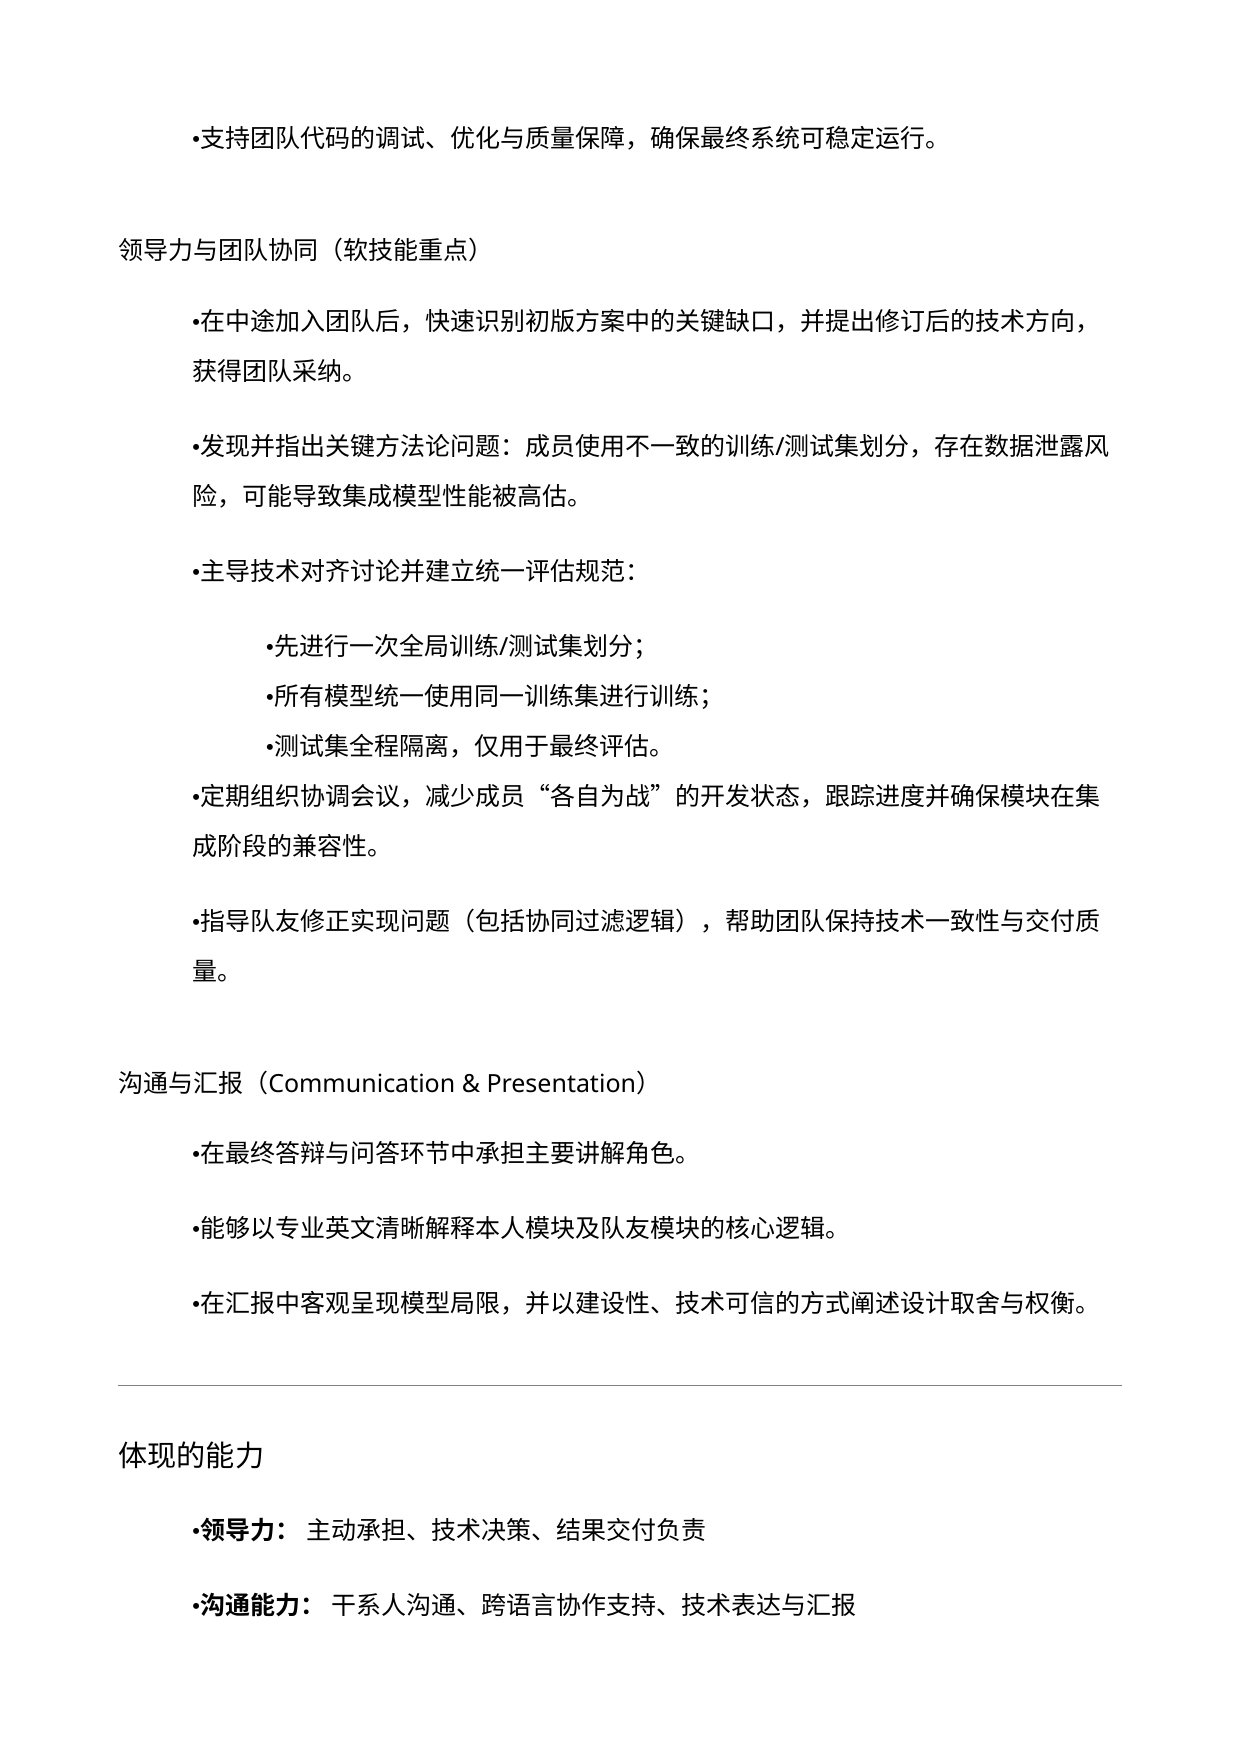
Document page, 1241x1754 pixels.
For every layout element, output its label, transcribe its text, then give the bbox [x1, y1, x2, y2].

list 先进行一次全局训练/测试集划分； [118, 626, 1122, 662]
list 所有模型统一使用同一训练集进行训练； [118, 676, 1122, 712]
list 支持团队代码的调试、优化与质量保障，确保最终系统可稳定运行。 [118, 118, 1122, 154]
list 能够以专业英文清晰解释本人模块及队友模块的核心逻辑。 [118, 1209, 1122, 1245]
list 在中途加入团队后，快速识别初版方案中的关键缺口，并提出修订后的技术方向，获得团队采纳。 [118, 301, 1122, 387]
subtitle 体现的能力 [118, 1433, 1122, 1475]
list 在最终答辩与问答环节中承担主要讲解角色。 [118, 1134, 1122, 1170]
subtitle 领导力与团队协同（软技能重点） [118, 231, 1122, 267]
list 主导技术对齐讨论并建立统一评估规范： [118, 551, 1122, 587]
list 测试集全程隔离，仅用于最终评估。 [118, 726, 1122, 762]
list 定期组织协调会议，减少成员“各自为战”的开发状态，跟踪进度并确保模块在集成阶段的兼容性。 [118, 776, 1122, 862]
list 发现并指出关键方法论问题：成员使用不一致的训练/测试集划分，存在数据泄露风险，可能导致集成模型性能被高估。 [118, 426, 1122, 512]
list 指导队友修正实现问题（包括协同过滤逻辑），帮助团队保持技术一致性与交付质量。 [118, 901, 1122, 987]
subtitle 沟通与汇报（Communication & Presentation） [118, 1063, 1122, 1100]
list 沟通能力： 干系人沟通、跨语言协作支持、技术表达与汇报 [118, 1586, 1122, 1622]
list 在汇报中客观呈现模型局限，并以建设性、技术可信的方式阐述设计取舍与权衡。 [118, 1284, 1122, 1320]
list 领导力： 主动承担、技术决策、结果交付负责 [118, 1511, 1122, 1547]
